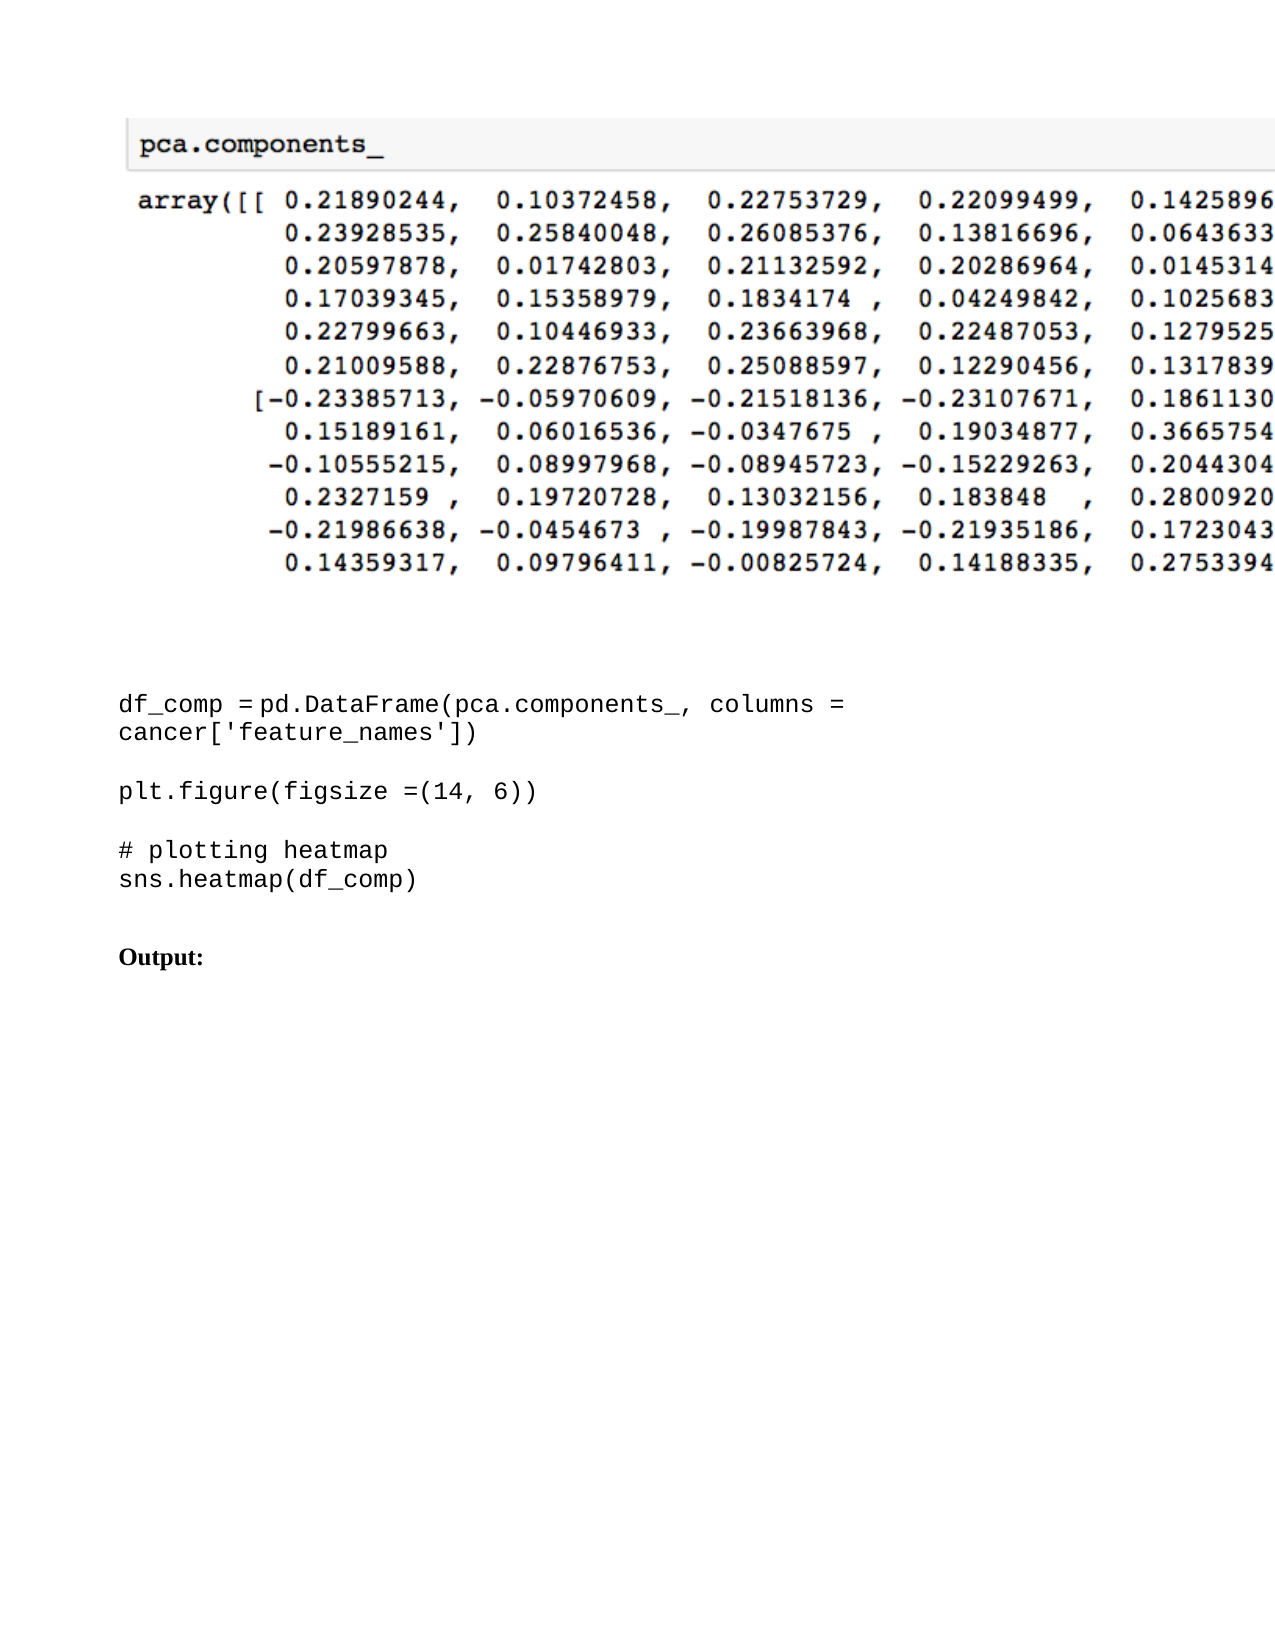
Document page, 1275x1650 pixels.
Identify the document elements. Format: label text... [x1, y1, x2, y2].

text Output: [118, 942, 1157, 971]
picture [118, 118, 1275, 604]
table_header df_comp = pd.DataFrame(pca.components_, columns = cancer['feature_names']) plt.figure(figsize =(14, 6)) # plotting heatmap sns.heatmap(df_comp) [118, 689, 1157, 895]
